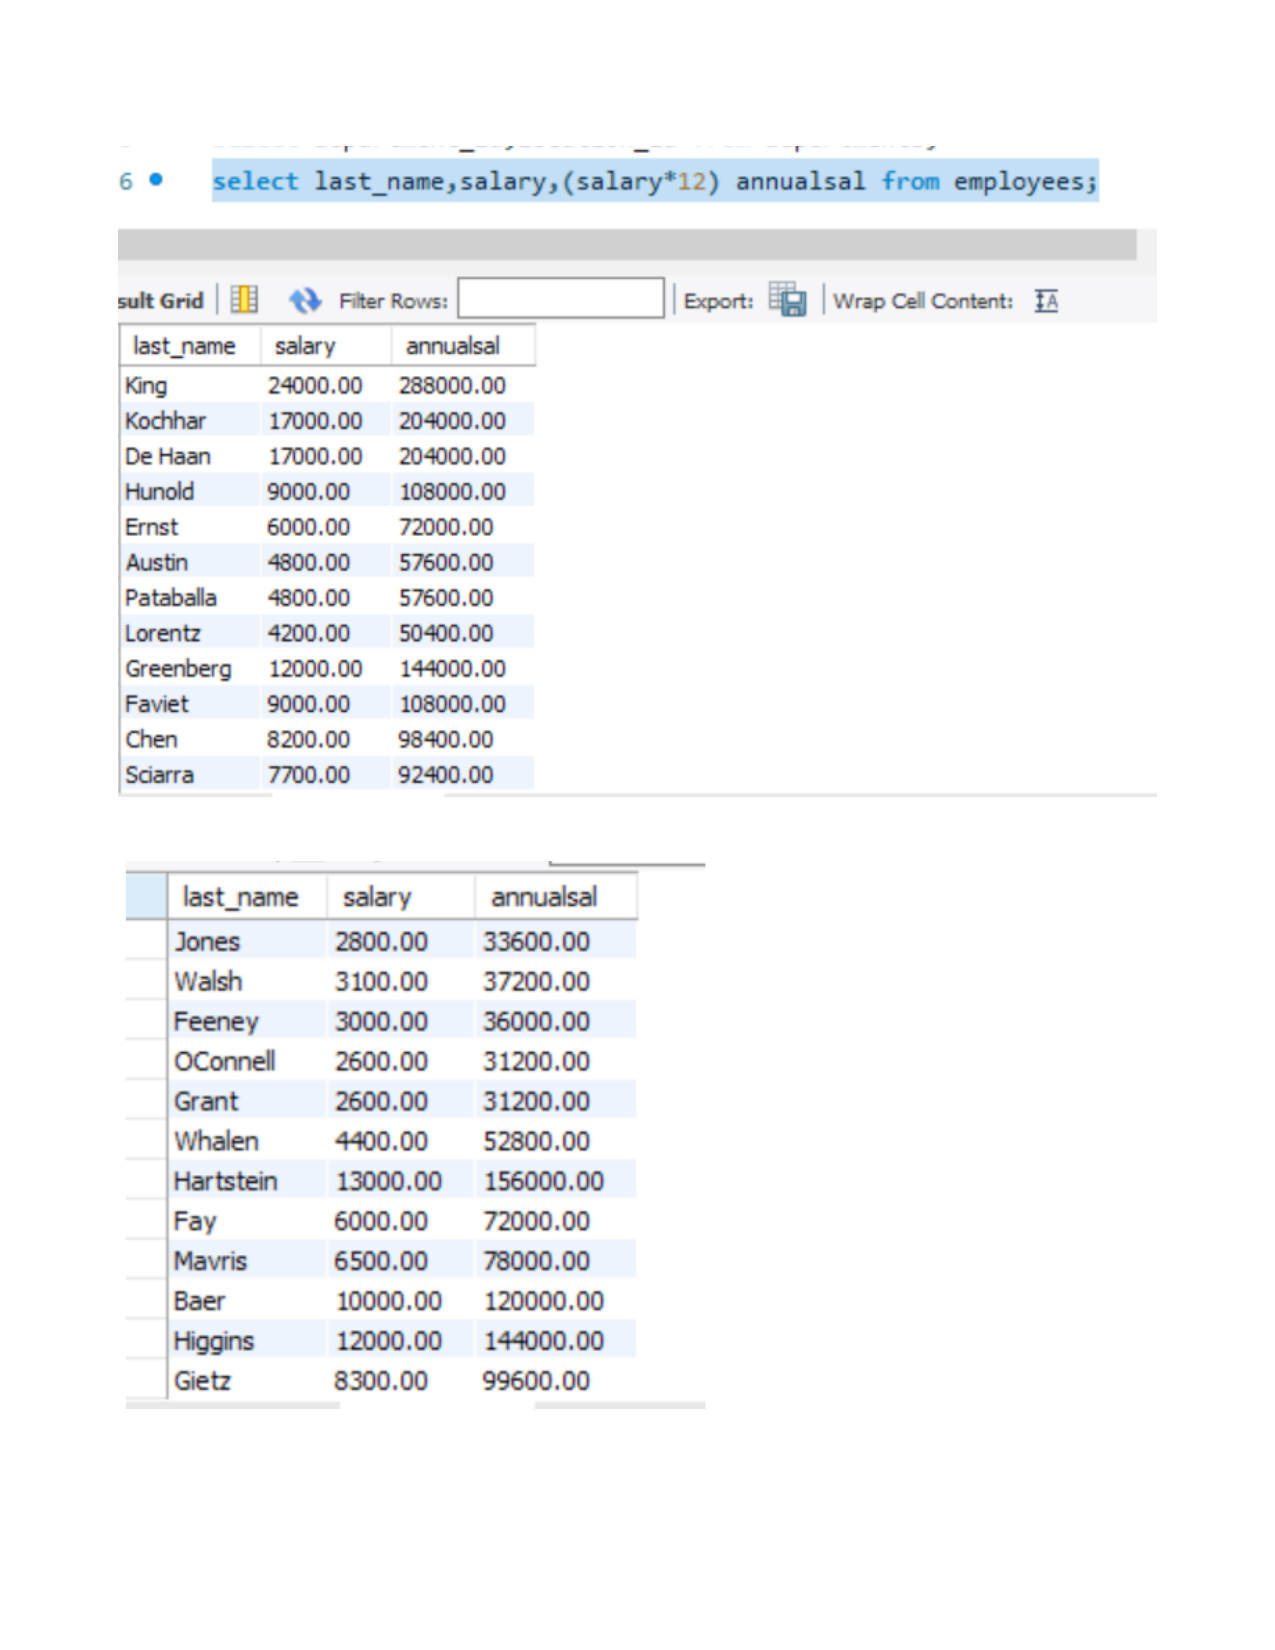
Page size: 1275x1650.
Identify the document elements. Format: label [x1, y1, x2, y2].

picture [125, 861, 706, 1409]
picture [118, 146, 1157, 797]
